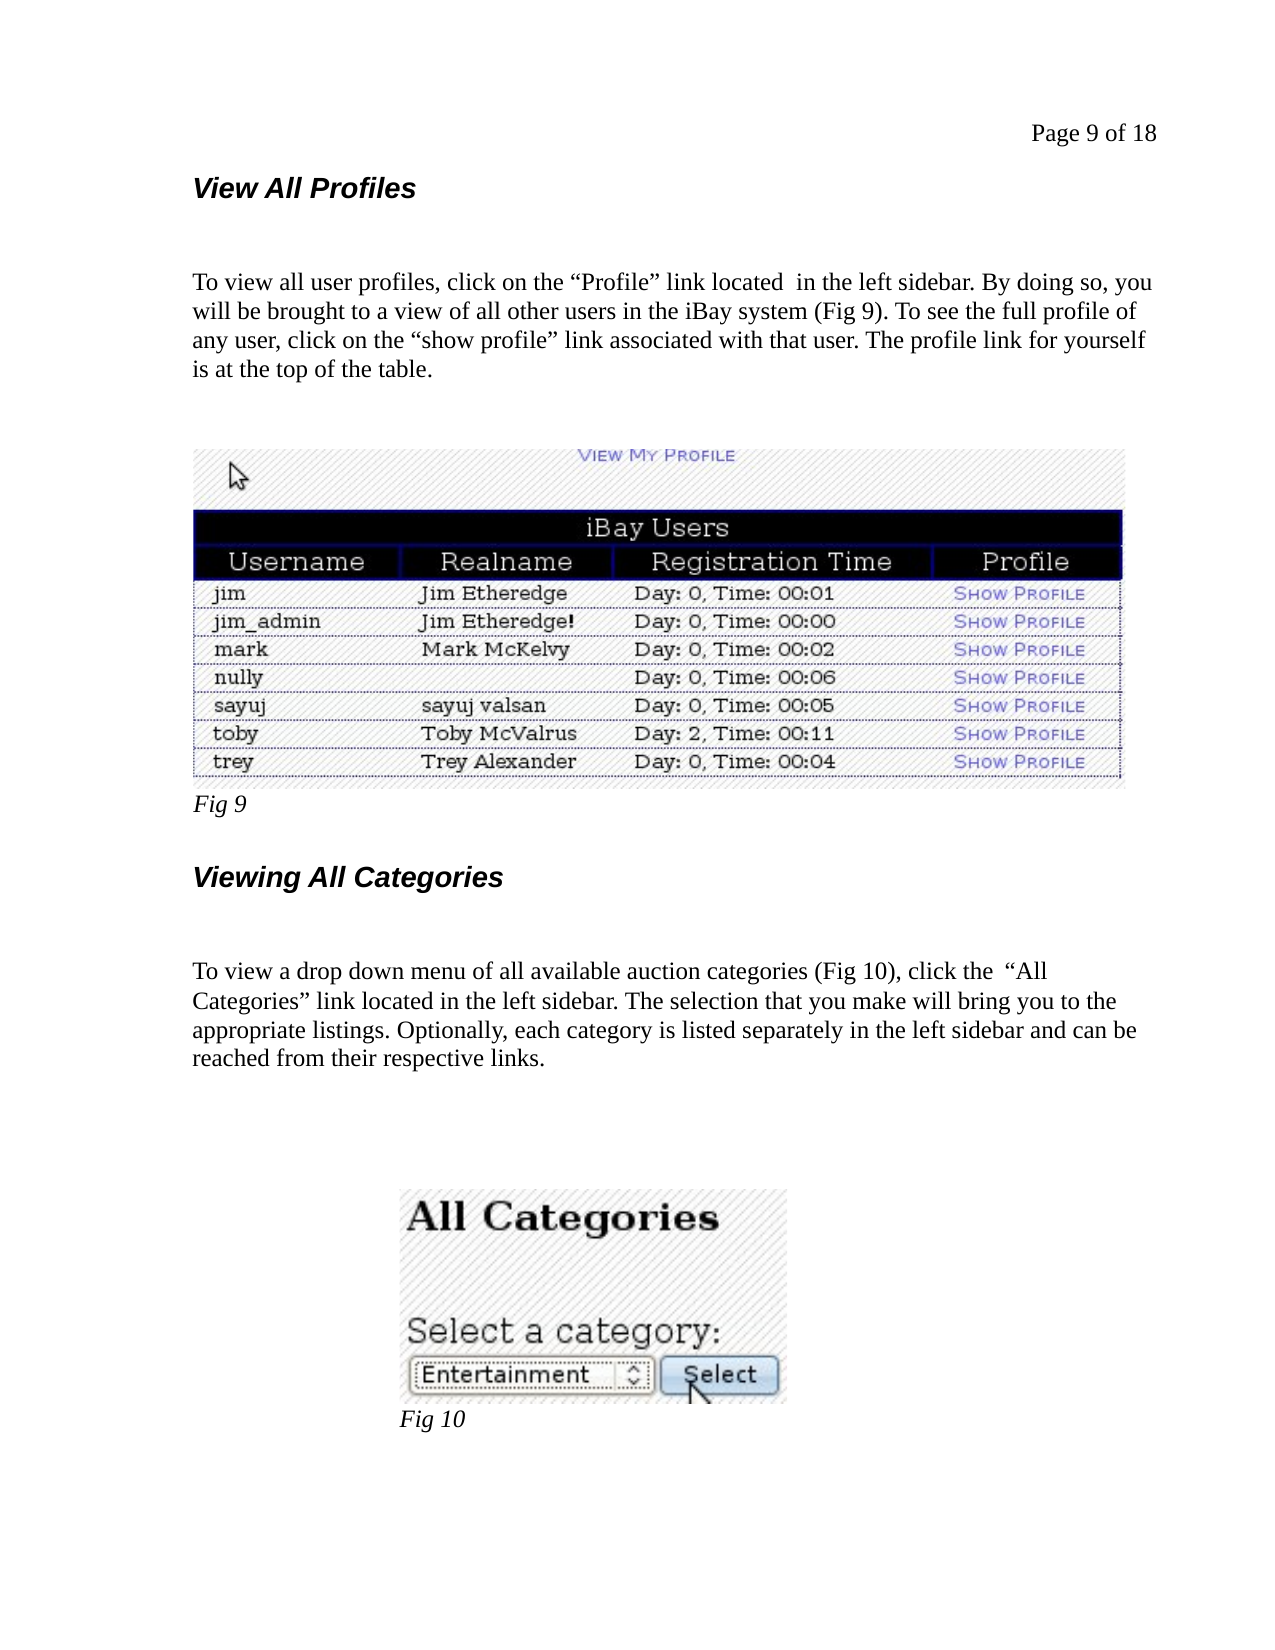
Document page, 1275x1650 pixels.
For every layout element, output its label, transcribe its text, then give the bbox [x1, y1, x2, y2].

text Fig 9 [193, 789, 1125, 817]
text To view a drop down menu of all available auction categories (Fig 10), click the “All Categories” link located in the left sidebar. The selection that you make will bring you to the appropriate listings. Optionally, each category is listed separately in the left sidebar and can be reached from their respective links. [118, 952, 1157, 1072]
text Fig 10 [399, 1404, 787, 1433]
picture [193, 449, 1126, 789]
subtitle Viewing All Categories [118, 860, 1157, 894]
text To view all user profiles, click on the “Profile” link located in the left sidebar. By doing so, you will be brought to a view of all other users in the iBay system (Fig 9). To see the full profile of any user, click on the “show profile” link associated with that user. The profile link for yourself is at the top of the table. [118, 263, 1157, 383]
picture [399, 1189, 788, 1404]
subtitle View All Profiles [118, 171, 1157, 204]
